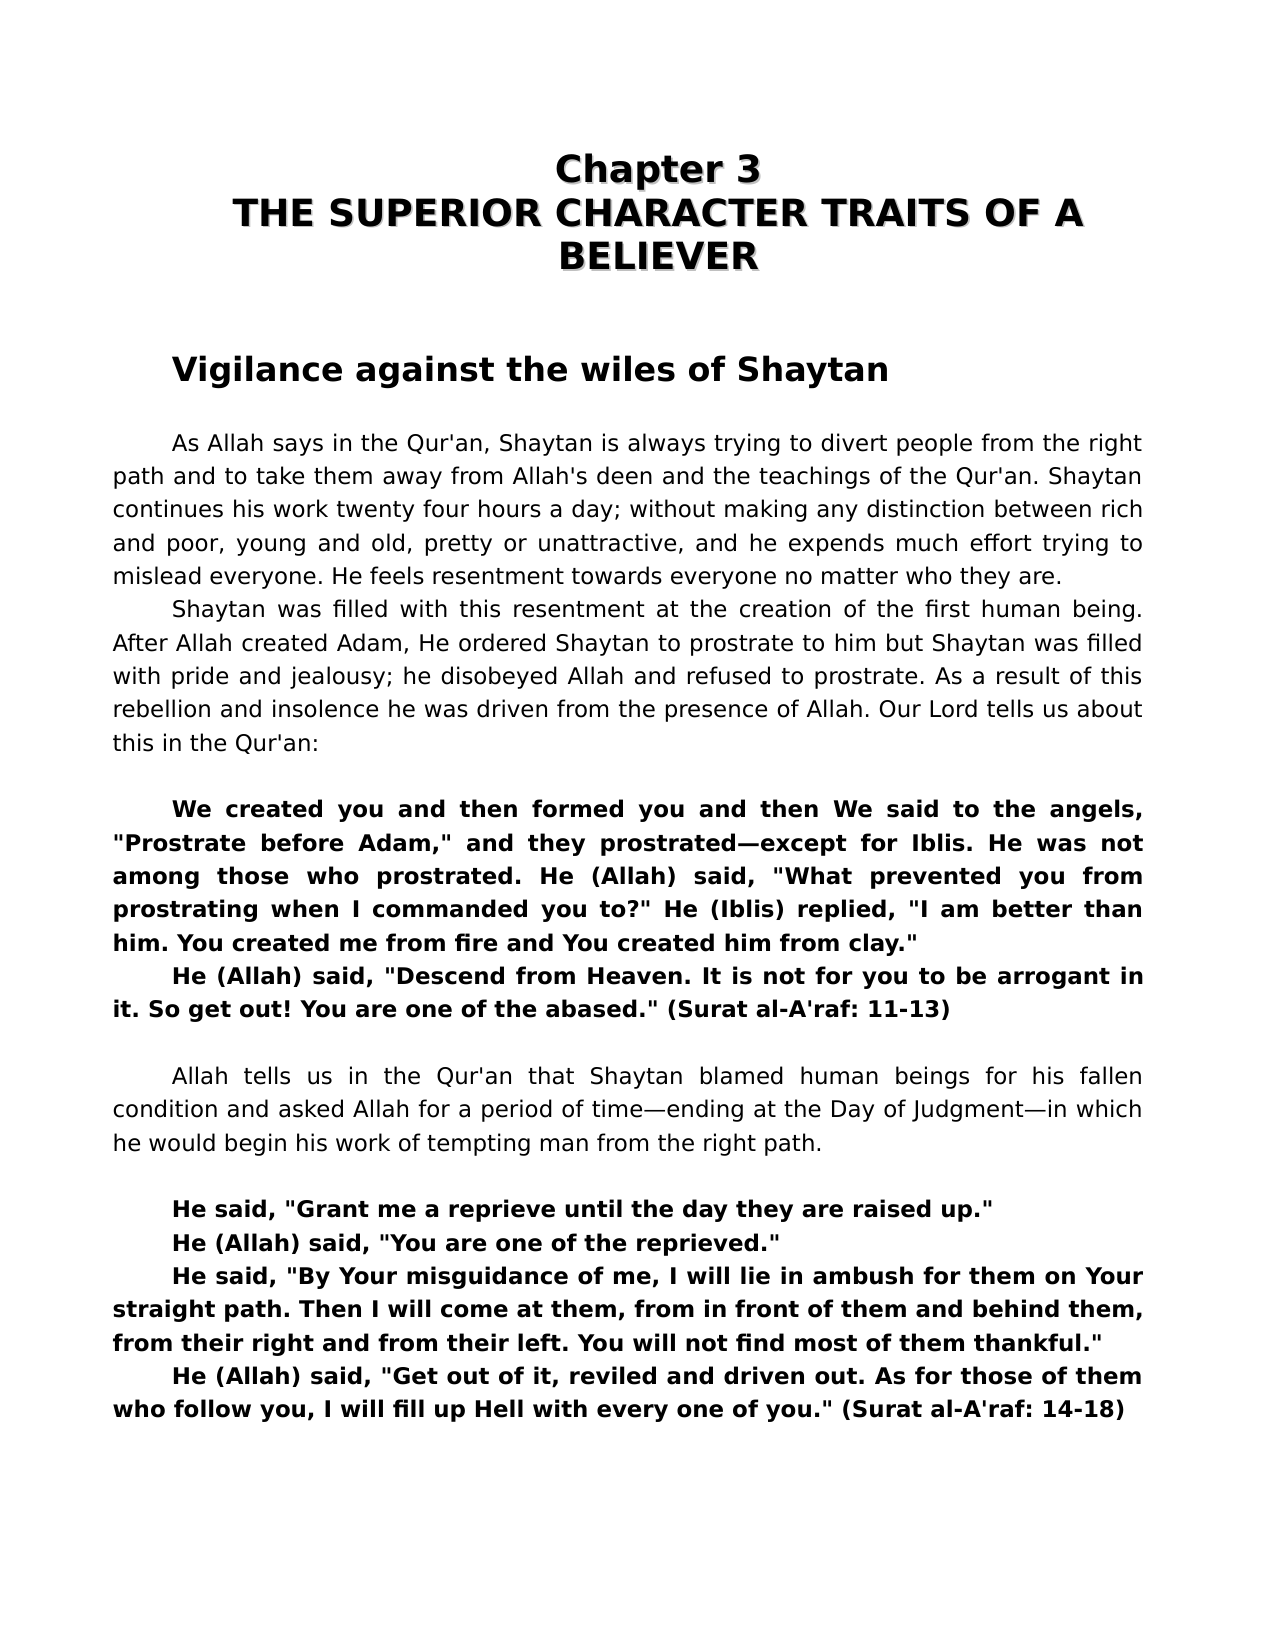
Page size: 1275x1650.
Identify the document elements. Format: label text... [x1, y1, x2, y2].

text Allah tells us in the Qur'an that Shaytan blamed human beings for his fallen condition and asked Allah for a period of time—ending at the Day of Judgment—in which he would begin his work of tempting man from the right path. [112, 1058, 1145, 1158]
text He said, "Grant me a reprieve until the day they are raised up." [112, 1191, 1145, 1224]
text Vigilance against the wiles of Shaytan [112, 345, 1145, 391]
text He (Allah) said, "Descend from Heaven. It is not for you to be arrogant in it. So get out! You are one of the abased." (Surat al-A'raf: 11-13) [112, 958, 1145, 1024]
subtitle Chapter 3 [112, 148, 1145, 191]
text As Allah says in the Qur'an, Shaytan is always trying to divert people from the right path and to take them away from Allah's deen and the teachings of the Qur'an. Shaytan continues his work twenty four hours a day; without making any distinction between rich and poor, young and old, pretty or unattractive, and he expends much effort trying to mislead everyone. He feels resentment towards everyone no matter who they are. [112, 424, 1145, 591]
text He (Allah) said, "Get out of it, reviled and driven out. As for those of them who follow you, I will fill up Hell with every one of you." (Surat al-A'raf: 14-18) [112, 1358, 1145, 1424]
text He said, "By Your misguidance of me, I will lie in ambush for them on Your straight path. Then I will come at them, from in front of them and behind them, from their right and from their left. You will not find most of them thankful." [112, 1258, 1145, 1358]
text THE SUPERIOR CHARACTER TRAITS OF A BELIEVER [172, 191, 1145, 278]
text Shaytan was filled with this resentment at the creation of the first human being. After Allah created Adam, He ordered Shaytan to prostrate to him but Shaytan was filled with pride and jealousy; he disobeyed Allah and refused to prostrate. As a result of this rebellion and insolence he was driven from the presence of Allah. Our Lord tells us about this in the Qur'an: [112, 591, 1145, 758]
text We created you and then formed you and then We said to the angels, "Prostrate before Adam," and they prostrated—except for Iblis. He was not among those who prostrated. He (Allah) said, "What prevented you from prostrating when I commanded you to?" He (Iblis) replied, "I am better than him. You created me from fire and You created him from clay." [112, 791, 1145, 958]
text He (Allah) said, "You are one of the reprieved." [112, 1224, 1145, 1258]
